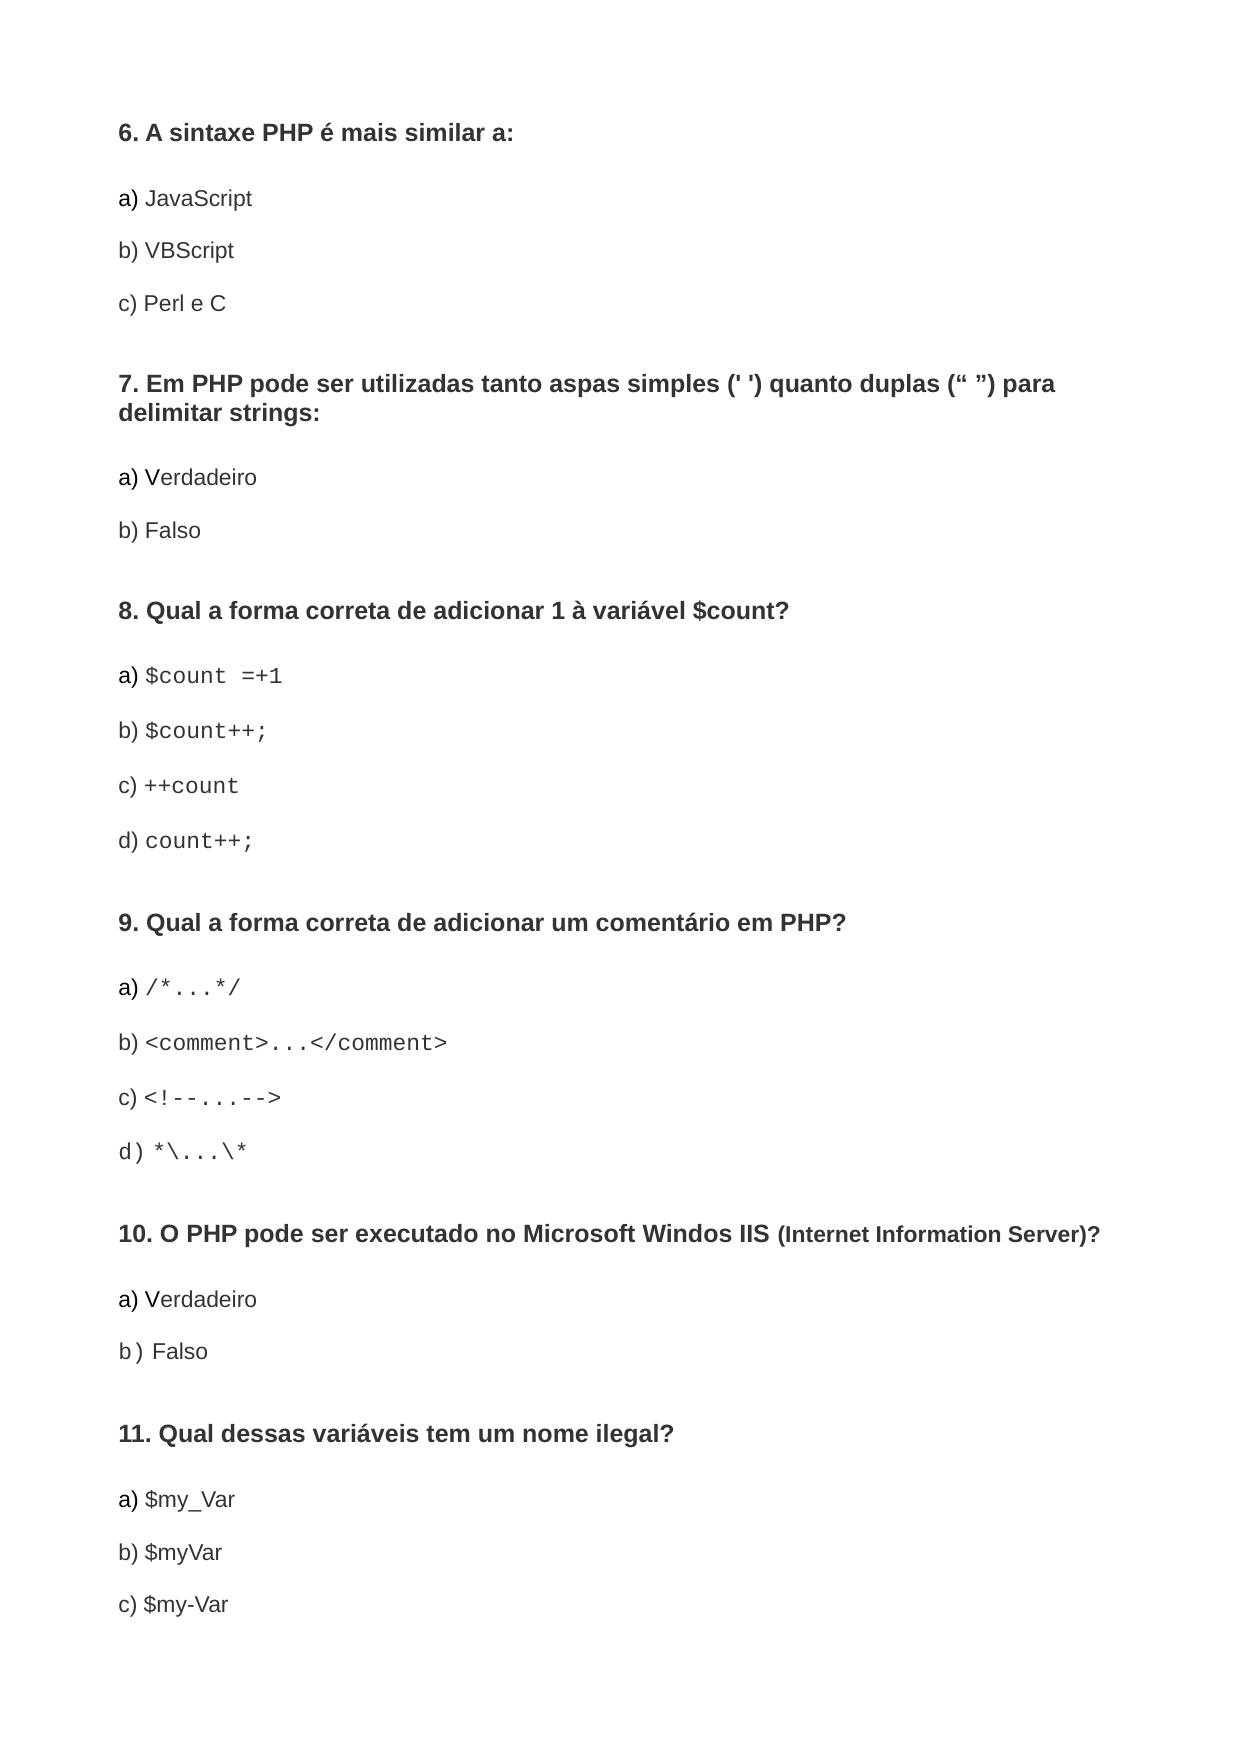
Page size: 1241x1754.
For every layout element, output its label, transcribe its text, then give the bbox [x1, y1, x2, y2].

text c) <!--...--> [118, 1083, 1122, 1112]
text a) JavaScript [118, 184, 1122, 211]
text b) $myVar [118, 1538, 1122, 1565]
text a) $my_Var [118, 1486, 1122, 1512]
text b) Falso [118, 517, 1122, 543]
text 7. Em PHP pode ser utilizadas tanto aspas simples (' ') quanto duplas (“ ”) para delimitar strings: [118, 369, 1122, 427]
text a) $count =+1 [118, 662, 1122, 691]
text 8. Qual a forma correta de adicionar 1 à variável $count? [118, 596, 1122, 625]
text d) *\...\* [118, 1138, 1122, 1166]
text b) $count++; [118, 717, 1122, 746]
text a) Verdadeiro [118, 464, 1122, 491]
text 10. O PHP pode ser executado no Microsoft Windos IIS (Internet Information Server)? [118, 1219, 1122, 1248]
text b) VBScript [118, 237, 1122, 264]
text a) /*...*/ [118, 974, 1122, 1002]
text d) count++; [118, 827, 1122, 855]
text c) $my-Var [118, 1591, 1122, 1618]
text 9. Qual a forma correta de adicionar um comentário em PHP? [118, 908, 1122, 936]
text 11. Qual dessas variáveis tem um nome ilegal? [118, 1419, 1122, 1448]
text c) Perl e C [118, 290, 1122, 316]
text b) Falso [118, 1338, 1122, 1367]
text 6. A sintaxe PHP é mais similar a: [118, 118, 1122, 147]
text b) <comment>...</comment> [118, 1029, 1122, 1057]
text a) Verdadeiro [118, 1286, 1122, 1312]
text c) ++count [118, 772, 1122, 800]
